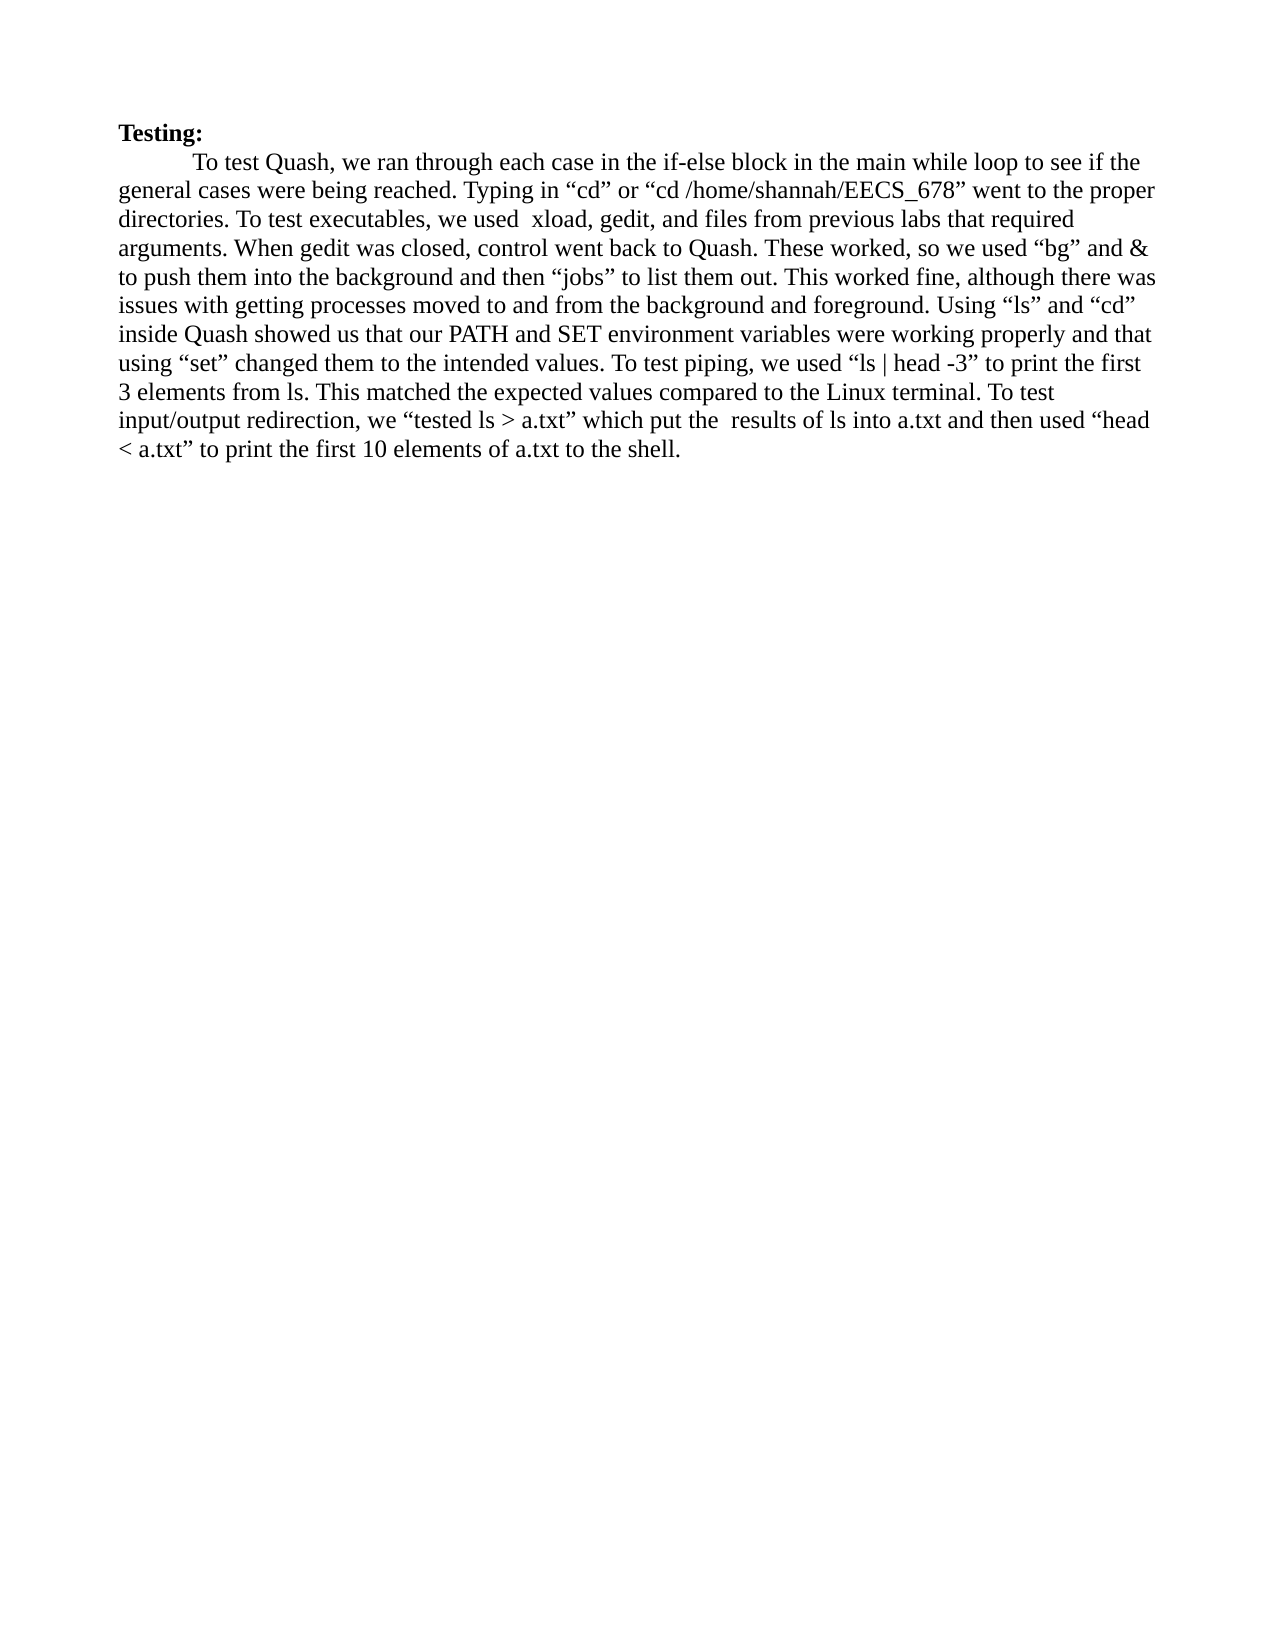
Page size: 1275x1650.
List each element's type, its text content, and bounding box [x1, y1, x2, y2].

text To test Quash, we ran through each case in the if-else block in the main while loop to see if the general cases were being reached. Typing in “cd” or “cd /home/shannah/EECS_678” went to the proper directories. To test executables, we used xload, gedit, and files from previous labs that required arguments. When gedit was closed, control went back to Quash. These worked, so we used “bg” and & to push them into the background and then “jobs” to list them out. This worked fine, although there was issues with getting processes moved to and from the background and foreground. Using “ls” and “cd” inside Quash showed us that our PATH and SET environment variables were working properly and that using “set” changed them to the intended values. To test piping, we used “ls | head -3” to print the first 3 elements from ls. This matched the expected values compared to the Linux terminal. To test input/output redirection, we “tested ls > a.txt” which put the results of ls into a.txt and then used “head < a.txt” to print the first 10 elements of a.txt to the shell. [118, 147, 1157, 463]
text Testing: [118, 118, 1157, 147]
